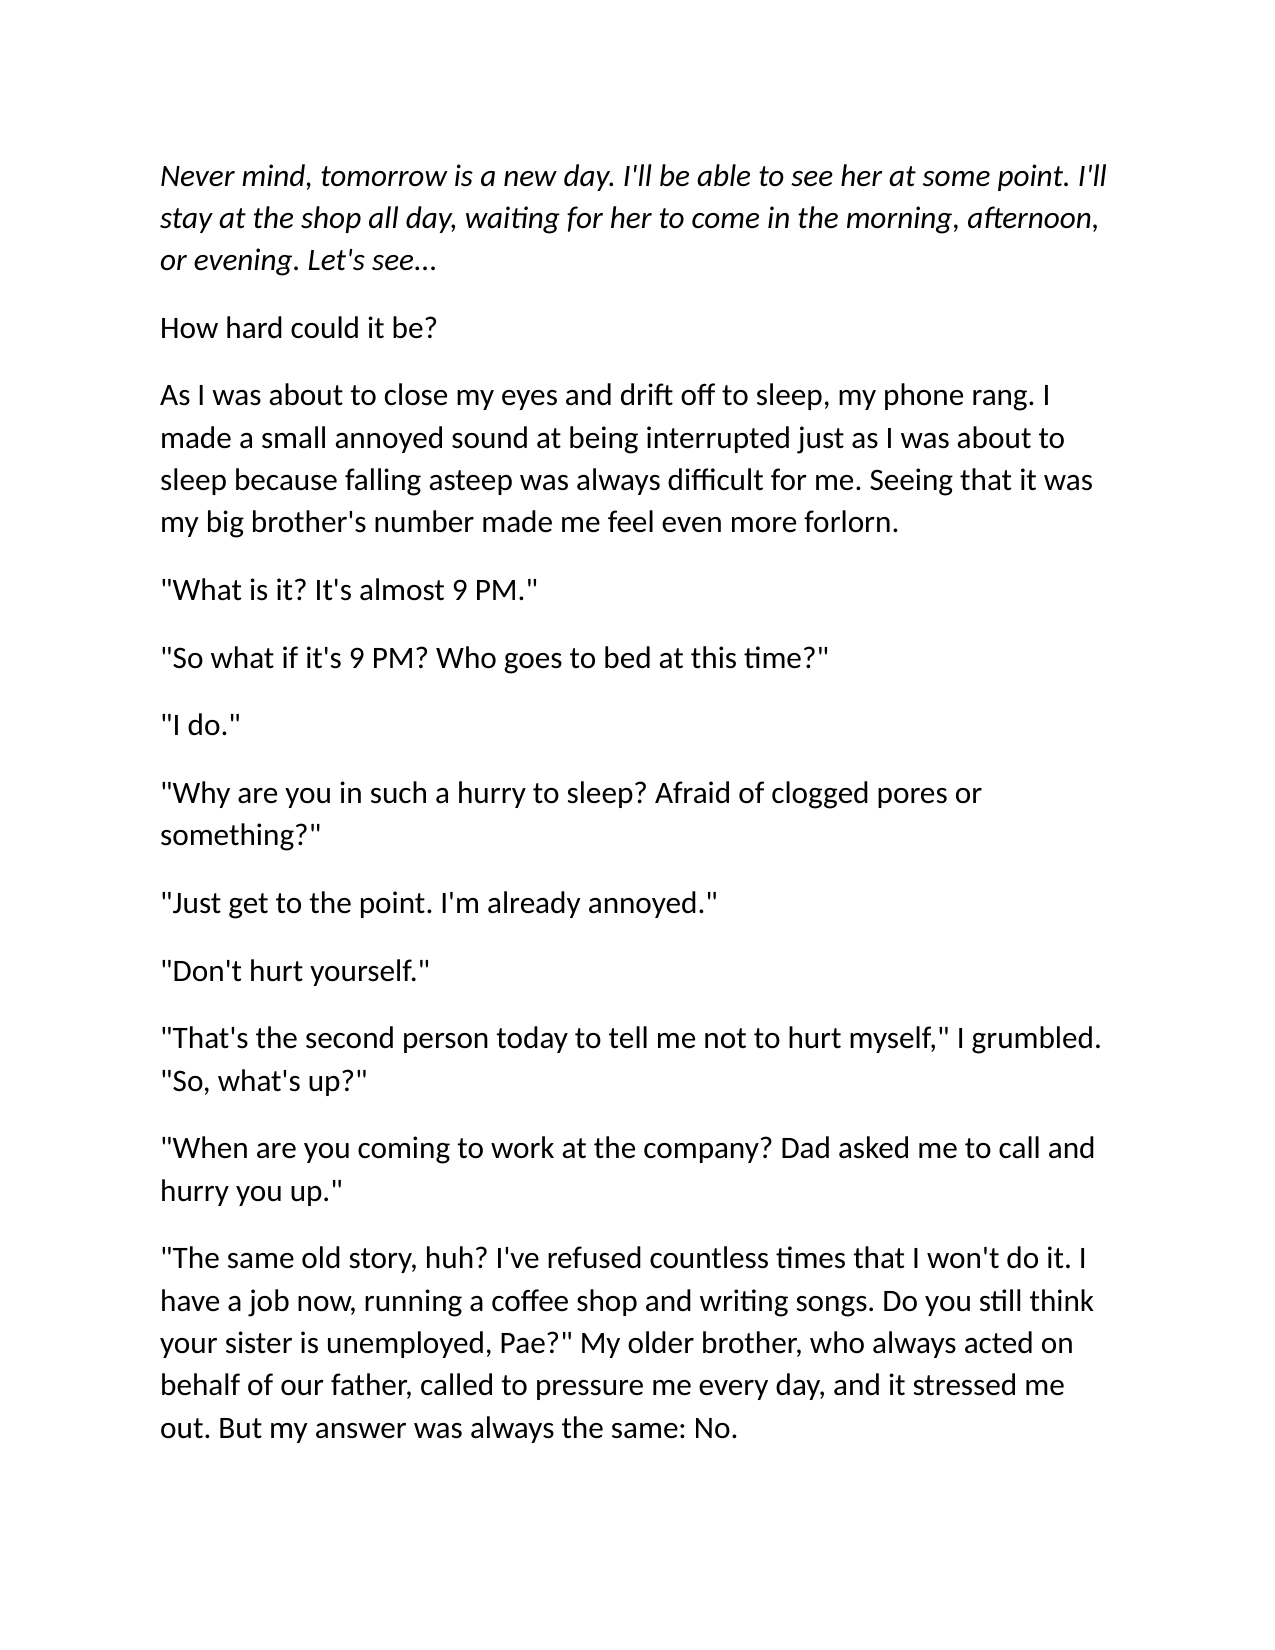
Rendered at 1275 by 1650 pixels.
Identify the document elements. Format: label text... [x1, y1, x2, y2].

text Never mind, tomorrow is a new day. I'll be able to see her at some point. I'll stay at the shop all day, waiting for her to come in the morning, afternoon, or evening. Let's see... [160, 156, 1113, 278]
text As I was about to close my eyes and drift off to sleep, my phone rang. I made a small annoyed sound at being interrupted just as I was about to sleep because falling asteep was always difficult for me. Seeing that it was my big brother's number made me feel even more forlorn. [160, 376, 1113, 541]
text "That's the second person today to tell me not to hurt myself," I grumbled. "So, what's up?" [160, 1019, 1113, 1099]
text "So what if it's 9 PM? Who goes to bed at this time?" [160, 638, 1113, 676]
text "Don't hurt yourself." [160, 951, 1113, 989]
text "What is it? It's almost 9 PM." [160, 570, 1113, 608]
text "I do." [160, 706, 1113, 744]
text How hard could it be? [160, 308, 1113, 346]
text "Just get to the point. I'm already annoyed." [160, 883, 1113, 921]
text "The same old story, huh? I've refused countless times that I won't do it. I have a job now, running a coffee shop and writing songs. Do you still think your sister is unemployed, Pae?" My older brother, who always acted on behalf of our father, called to pressure me every day, and it stressed me out. But my answer was always the same: No. [160, 1239, 1113, 1446]
text "When are you coming to work at the company? Dad asked me to call and hurry you up." [160, 1129, 1113, 1209]
text "Why are you in such a hurry to sleep? Afraid of clogged pores or something?" [160, 773, 1113, 854]
